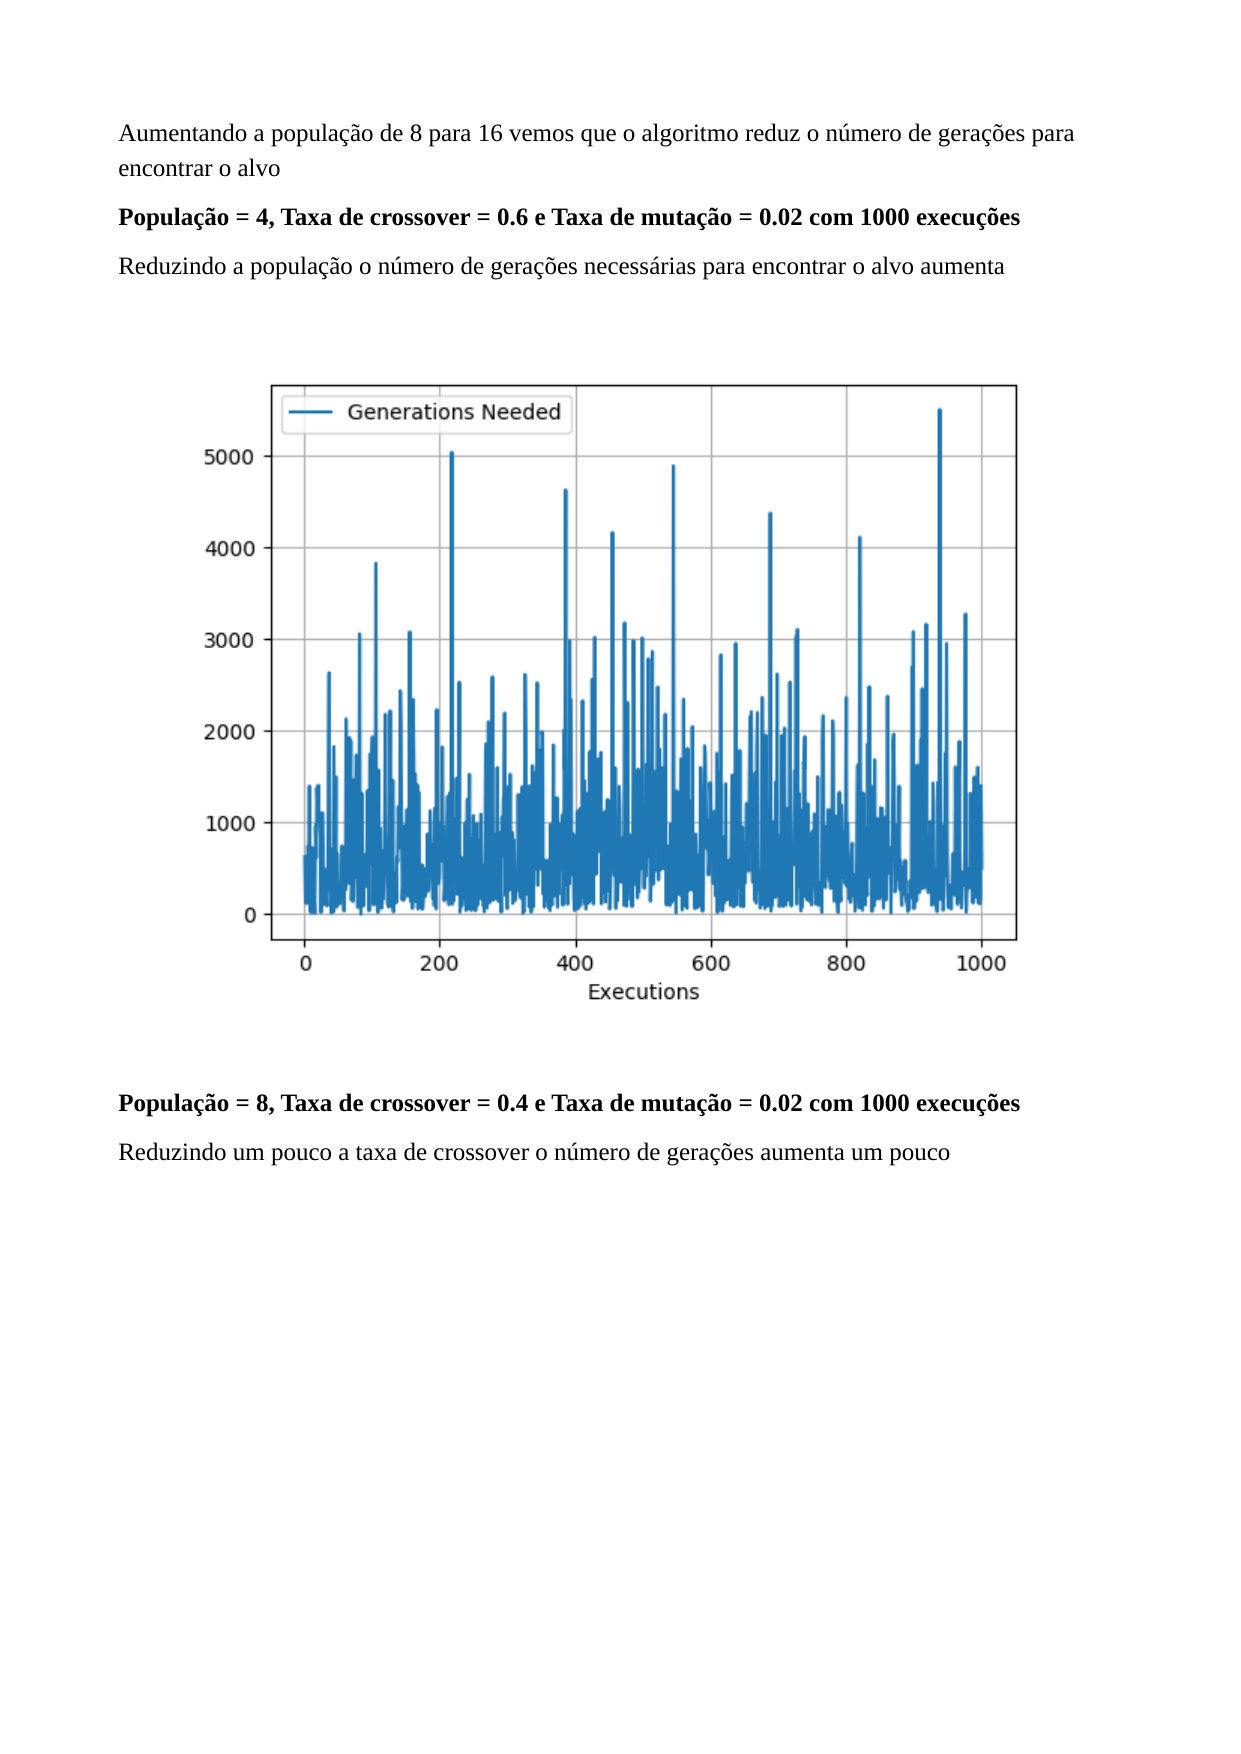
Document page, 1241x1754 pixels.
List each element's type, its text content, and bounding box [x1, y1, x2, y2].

text Reduzindo um pouco a taxa de crossover o número de gerações aumenta um pouco [118, 1137, 1122, 1166]
text Aumentando a população de 8 para 16 vemos que o algoritmo reduz o número de gerações para encontrar o alvo [118, 118, 1122, 181]
text População = 8, Taxa de crossover = 0.4 e Taxa de mutação = 0.02 com 1000 execuções [118, 1088, 1122, 1117]
picture [151, 298, 1112, 1019]
text Reduzindo a população o número de gerações necessárias para encontrar o alvo aumenta [118, 251, 1122, 279]
text População = 4, Taxa de crossover = 0.6 e Taxa de mutação = 0.02 com 1000 execuções [118, 202, 1122, 230]
